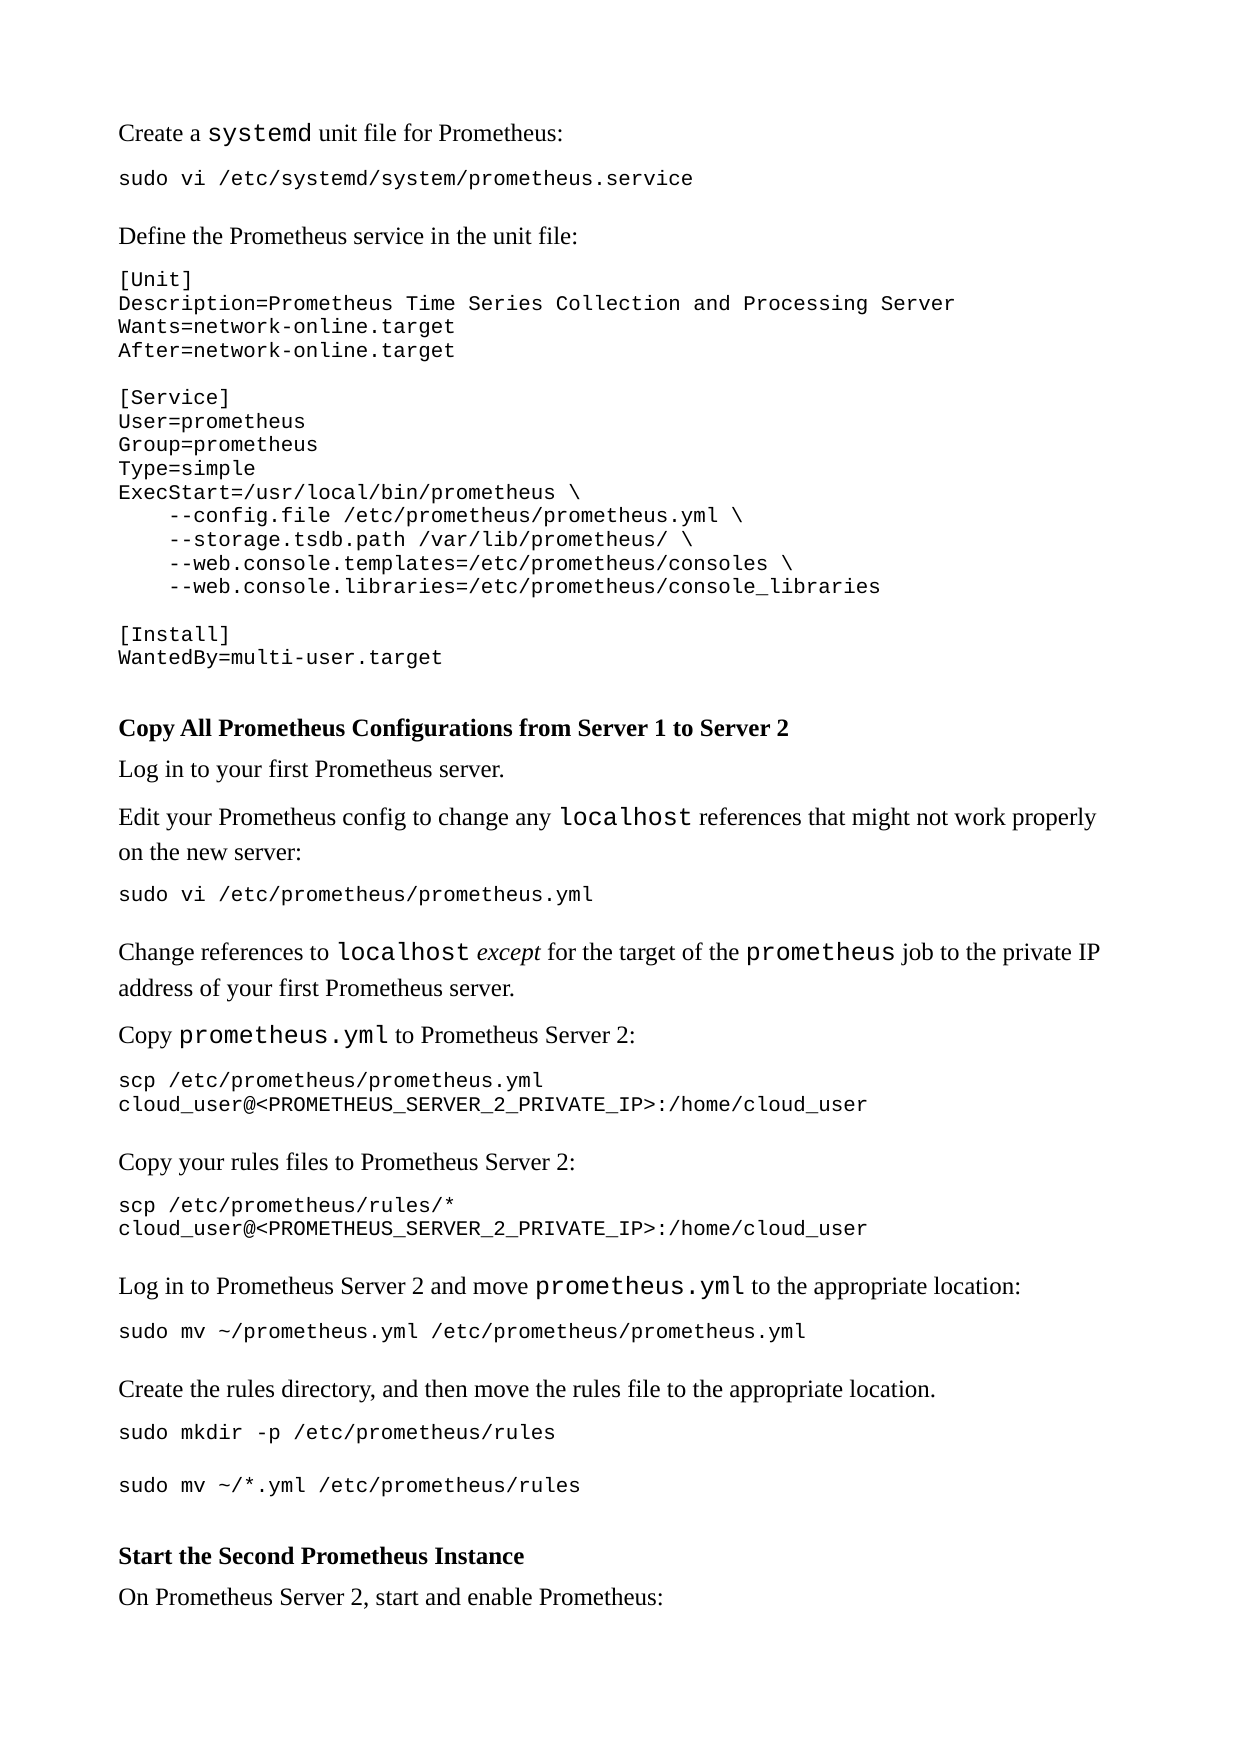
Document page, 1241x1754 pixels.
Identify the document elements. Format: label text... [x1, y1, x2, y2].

text Log in to your first Prometheus server. [118, 754, 1122, 783]
text Create the rules directory, and then move the rules file to the appropriate location. [118, 1374, 1122, 1403]
text On Prometheus Server 2, start and enable Prometheus: [118, 1582, 1122, 1611]
text [Service] [118, 387, 1122, 411]
text sudo vi /etc/systemd/system/prometheus.service [118, 168, 1122, 192]
text Type=simple [118, 458, 1122, 482]
text User=prometheus [118, 411, 1122, 434]
text scp /etc/prometheus/prometheus.yml cloud_user@<PROMETHEUS_SERVER_2_PRIVATE_IP>:/home/cloud_user [118, 1070, 1122, 1117]
text Group=prometheus [118, 434, 1122, 458]
text [Install] [118, 623, 1122, 647]
text ExecStart=/usr/local/bin/prometheus \ [118, 482, 1122, 505]
text --storage.tsdb.path /var/lib/prometheus/ \ [118, 529, 1122, 553]
text Change references to localhost except for the target of the prometheus job to the private IP address of your first Prometheus server. [118, 937, 1122, 1001]
text Create a systemd unit file for Prometheus: [118, 118, 1122, 149]
subtitle Start the Second Prometheus Instance [118, 1541, 1122, 1569]
text Edit your Prometheus config to change any localhost references that might not work properly on the new server: [118, 802, 1122, 866]
text Copy your rules files to Prometheus Server 2: [118, 1147, 1122, 1176]
text Description=Prometheus Time Series Collection and Processing Server [118, 292, 1122, 316]
text scp /etc/prometheus/rules/* cloud_user@<PROMETHEUS_SERVER_2_PRIVATE_IP>:/home/cloud_user [118, 1194, 1122, 1242]
subtitle Copy All Prometheus Configurations from Server 1 to Server 2 [118, 713, 1122, 742]
text WantedBy=multi-user.target [118, 647, 1122, 671]
text sudo vi /etc/prometheus/prometheus.yml [118, 884, 1122, 908]
text Define the Prometheus service in the unit file: [118, 221, 1122, 250]
text sudo mv ~/prometheus.yml /etc/prometheus/prometheus.yml [118, 1321, 1122, 1345]
text sudo mkdir -p /etc/prometheus/rules [118, 1422, 1122, 1446]
text Wants=network-online.target [118, 316, 1122, 340]
text --web.console.libraries=/etc/prometheus/console_libraries [118, 576, 1122, 600]
text Copy prometheus.yml to Prometheus Server 2: [118, 1020, 1122, 1051]
text --config.file /etc/prometheus/prometheus.yml \ [118, 505, 1122, 529]
text [Unit] [118, 269, 1122, 292]
text sudo mv ~/*.yml /etc/prometheus/rules [118, 1475, 1122, 1499]
text After=network-online.target [118, 340, 1122, 363]
text --web.console.templates=/etc/prometheus/consoles \ [118, 553, 1122, 576]
text Log in to Prometheus Server 2 and move prometheus.yml to the appropriate location: [118, 1271, 1122, 1302]
